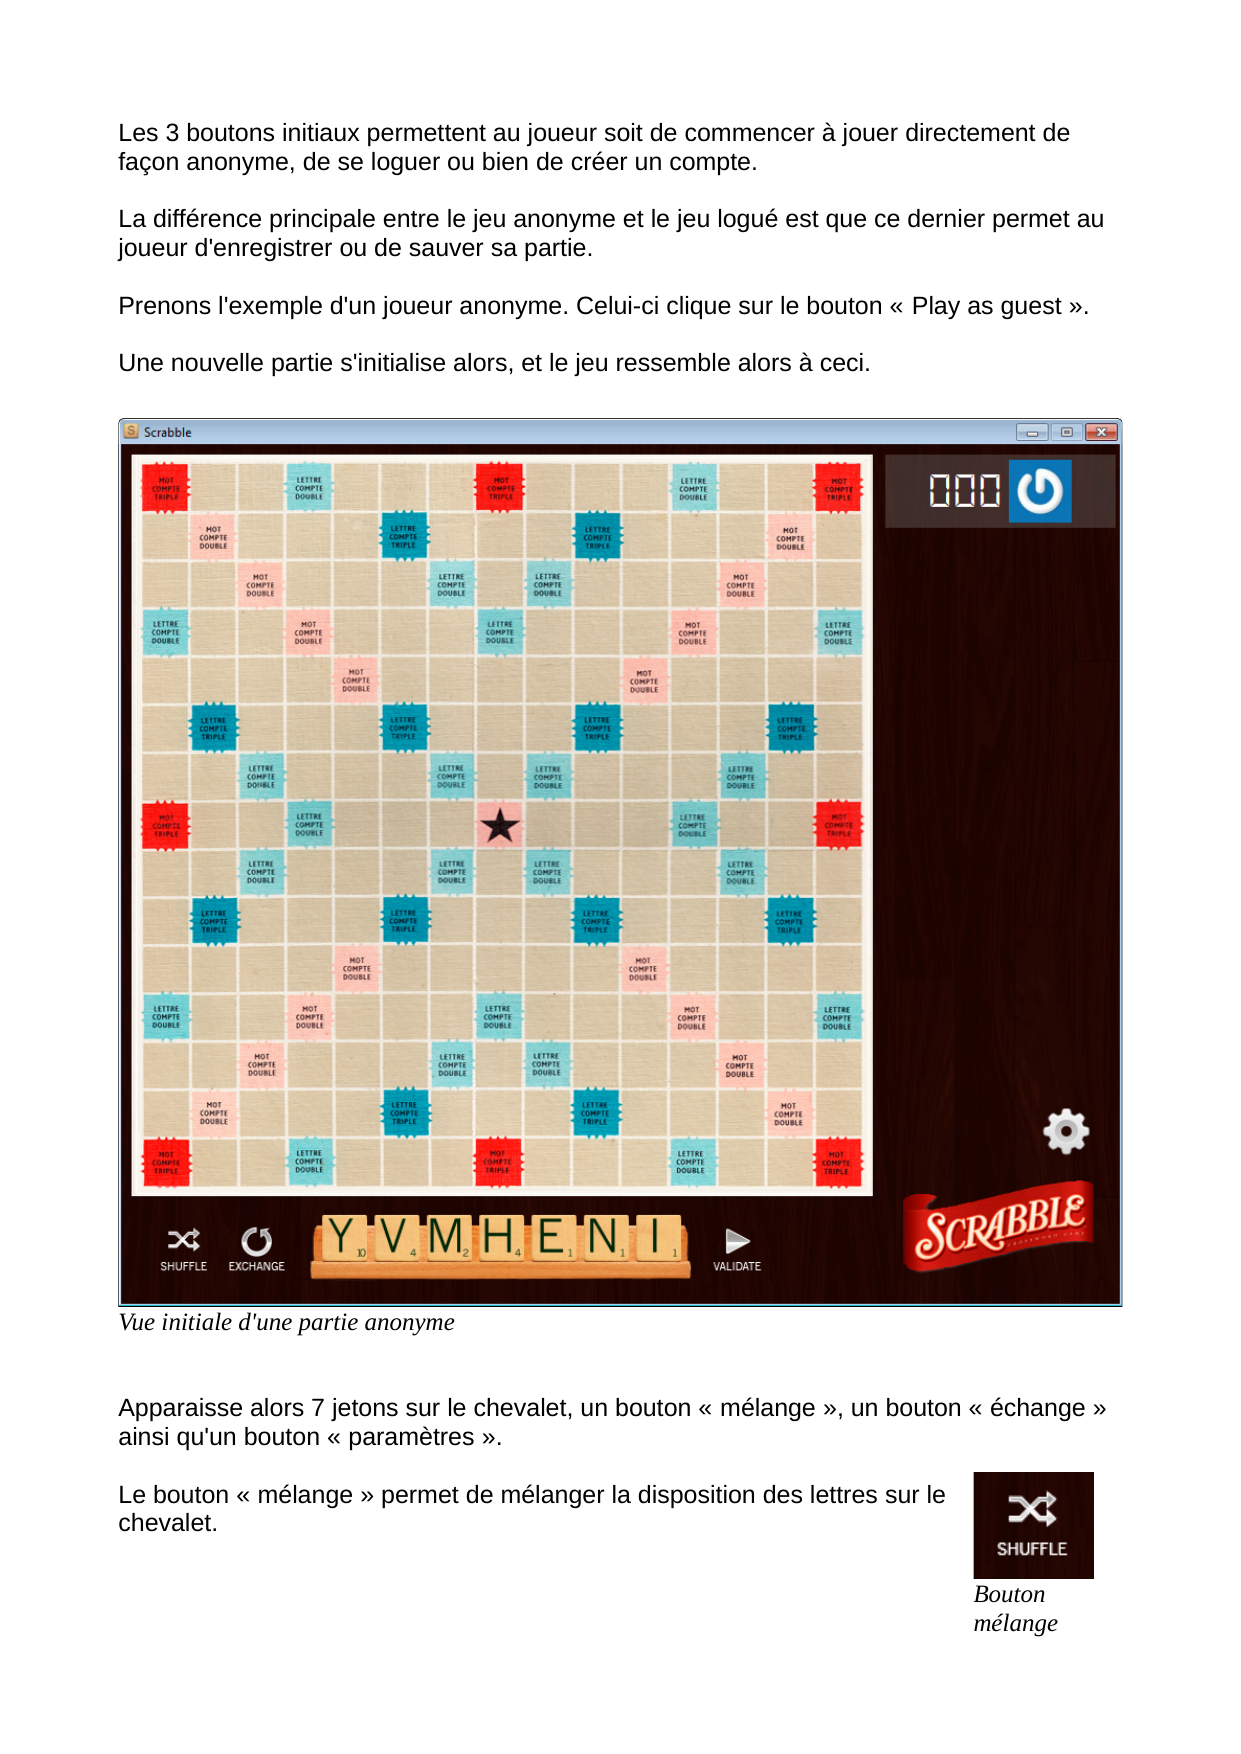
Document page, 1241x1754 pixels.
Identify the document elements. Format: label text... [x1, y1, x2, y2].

text Apparaisse alors 7 jetons sur le chevalet, un bouton « mélange », un bouton « échange » ainsi qu'un bouton « paramètres ». [118, 1393, 1122, 1451]
text La différence principale entre le jeu anonyme et le jeu logué est que ce dernier permet au joueur d'enregistrer ou de sauver sa partie. [118, 204, 1122, 262]
text Une nouvelle partie s'initialise alors, et le jeu ressemble alors à ceci. [118, 348, 1122, 377]
text Bouton mélange [973, 1579, 1093, 1636]
text Vue initiale d'une partie anonyme [118, 1307, 1122, 1336]
text Prenons l'exemple d'un joueur anonyme. Celui-ci clique sur le bouton « Play as guest ». [118, 291, 1122, 319]
text Le bouton « mélange » permet de mélanger la disposition des lettres sur le chevalet. [118, 1479, 973, 1537]
text Les 3 boutons initiaux permettent au joueur soit de commencer à jouer directement de façon anonyme, de se loguer ou bien de créer un compte. [118, 118, 1122, 176]
picture [973, 1472, 1094, 1579]
picture [118, 418, 1123, 1307]
